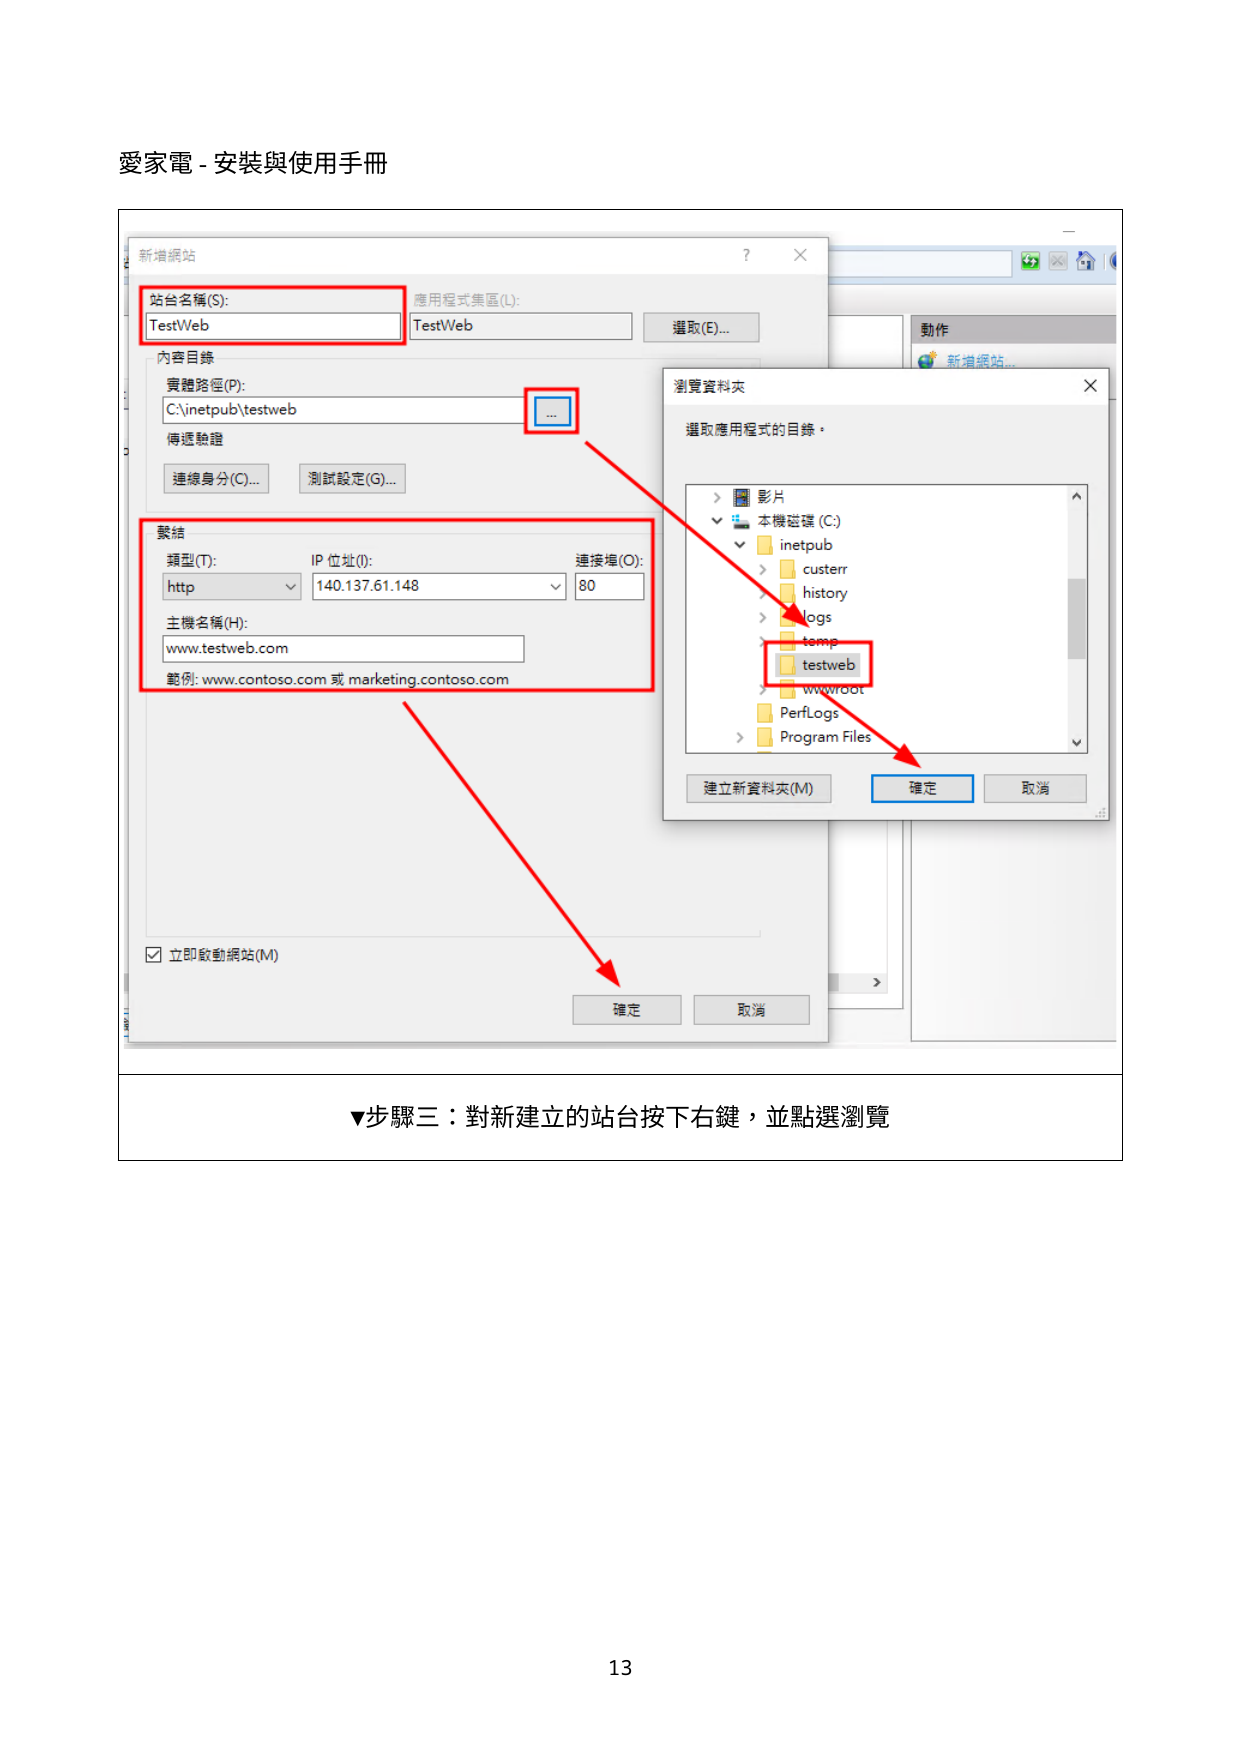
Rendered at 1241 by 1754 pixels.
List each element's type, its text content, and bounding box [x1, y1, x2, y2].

table_cell ▼步驟三：對新建立的站台按下右鍵，並點選瀏覽 [119, 1075, 1122, 1160]
table_cell [119, 210, 1122, 1074]
picture [123, 231, 1117, 1049]
